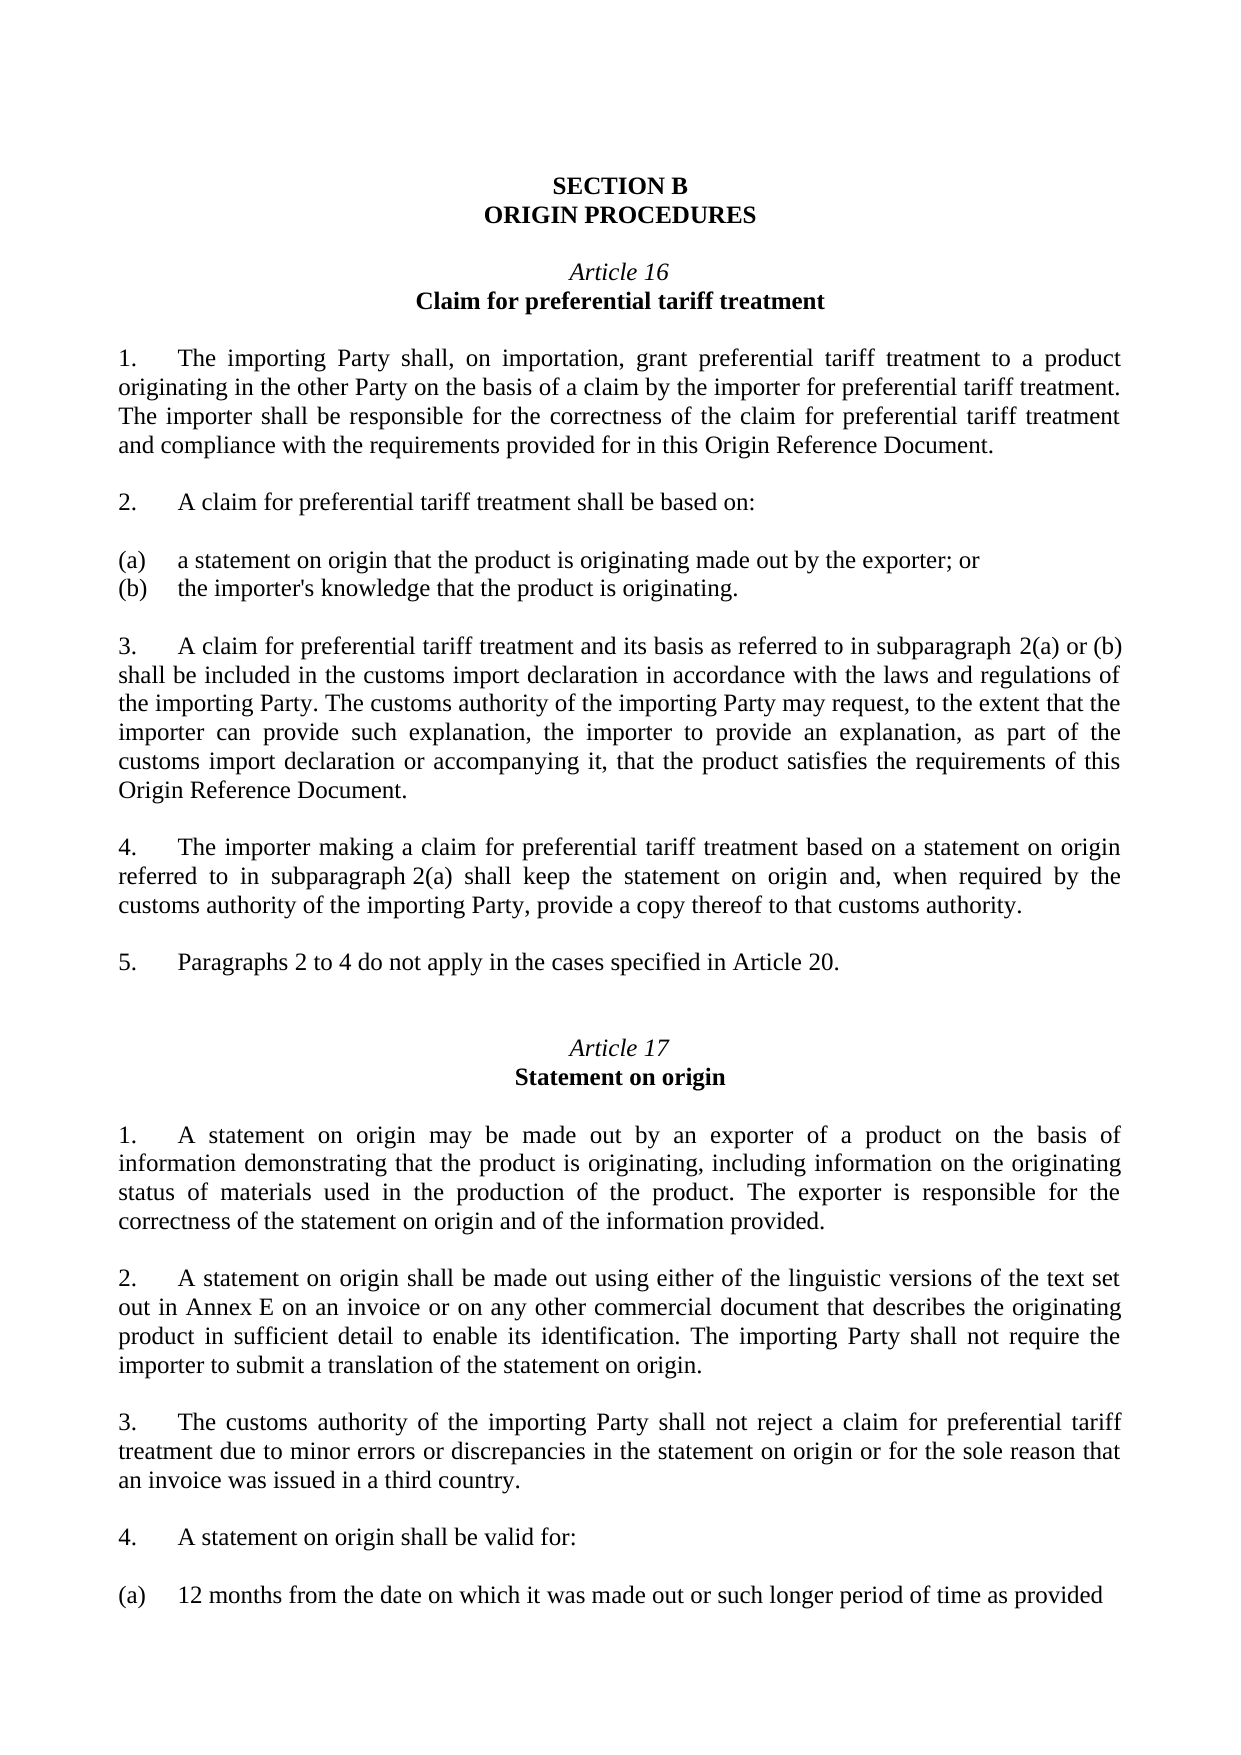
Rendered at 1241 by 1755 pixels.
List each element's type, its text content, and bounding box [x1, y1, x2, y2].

text (b) the importer's knowledge that the product is originating. [118, 573, 1122, 602]
text 4. The importer making a claim for preferential tariff treatment based on a statement on origin referred to in subparagraph 2(a) shall keep the statement on origin and, when required by the customs authority of the importing Party, provide a copy thereof to that customs authority. [118, 832, 1122, 918]
text ORIGIN PROCEDURES [118, 200, 1122, 228]
text (a) 12 months from the date on which it was made out or such longer period of time as provided [118, 1580, 1122, 1608]
text Article 16 [118, 257, 1122, 286]
text 3. The customs authority of the importing Party shall not reject a claim for preferential tariff treatment due to minor errors or discrepancies in the statement on origin or for the sole reason that an invoice was issued in a third country. [118, 1407, 1122, 1493]
text Claim for preferential tariff treatment [118, 286, 1122, 315]
text Article 17 [118, 1033, 1122, 1062]
text 1. The importing Party shall, on importation, grant preferential tariff treatment to a product originating in the other Party on the basis of a claim by the importer for preferential tariff treatment. The importer shall be responsible for the correctness of the claim for preferential tariff treatment and compliance with the requirements provided for in this Origin Reference Document. [118, 343, 1122, 458]
text 2. A claim for preferential tariff treatment shall be based on: [118, 487, 1122, 516]
text SECTION B [118, 171, 1122, 200]
text (a) a statement on origin that the product is originating made out by the exporter; or [118, 545, 1122, 573]
text 5. Paragraphs 2 to 4 do not apply in the cases specified in Article 20. [118, 947, 1122, 976]
text 3. A claim for preferential tariff treatment and its basis as referred to in subparagraph 2(a) or (b) shall be included in the customs import declaration in accordance with the laws and regulations of the importing Party. The customs authority of the importing Party may request, to the extent that the importer can provide such explanation, the importer to provide an explanation, as part of the customs import declaration or accompanying it, that the product satisfies the requirements of this Origin Reference Document. [118, 631, 1122, 803]
text 2. A statement on origin shall be made out using either of the linguistic versions of the text set out in Annex E on an invoice or on any other commercial document that describes the originating product in sufficient detail to enable its identification. The importing Party shall not require the importer to submit a translation of the statement on origin. [118, 1263, 1122, 1378]
text 1. A statement on origin may be made out by an exporter of a product on the basis of information demonstrating that the product is originating, including information on the originating status of materials used in the production of the product. The exporter is responsible for the correctness of the statement on origin and of the information provided. [118, 1120, 1122, 1235]
text Statement on origin [118, 1062, 1122, 1091]
text 4. A statement on origin shall be valid for: [118, 1522, 1122, 1551]
